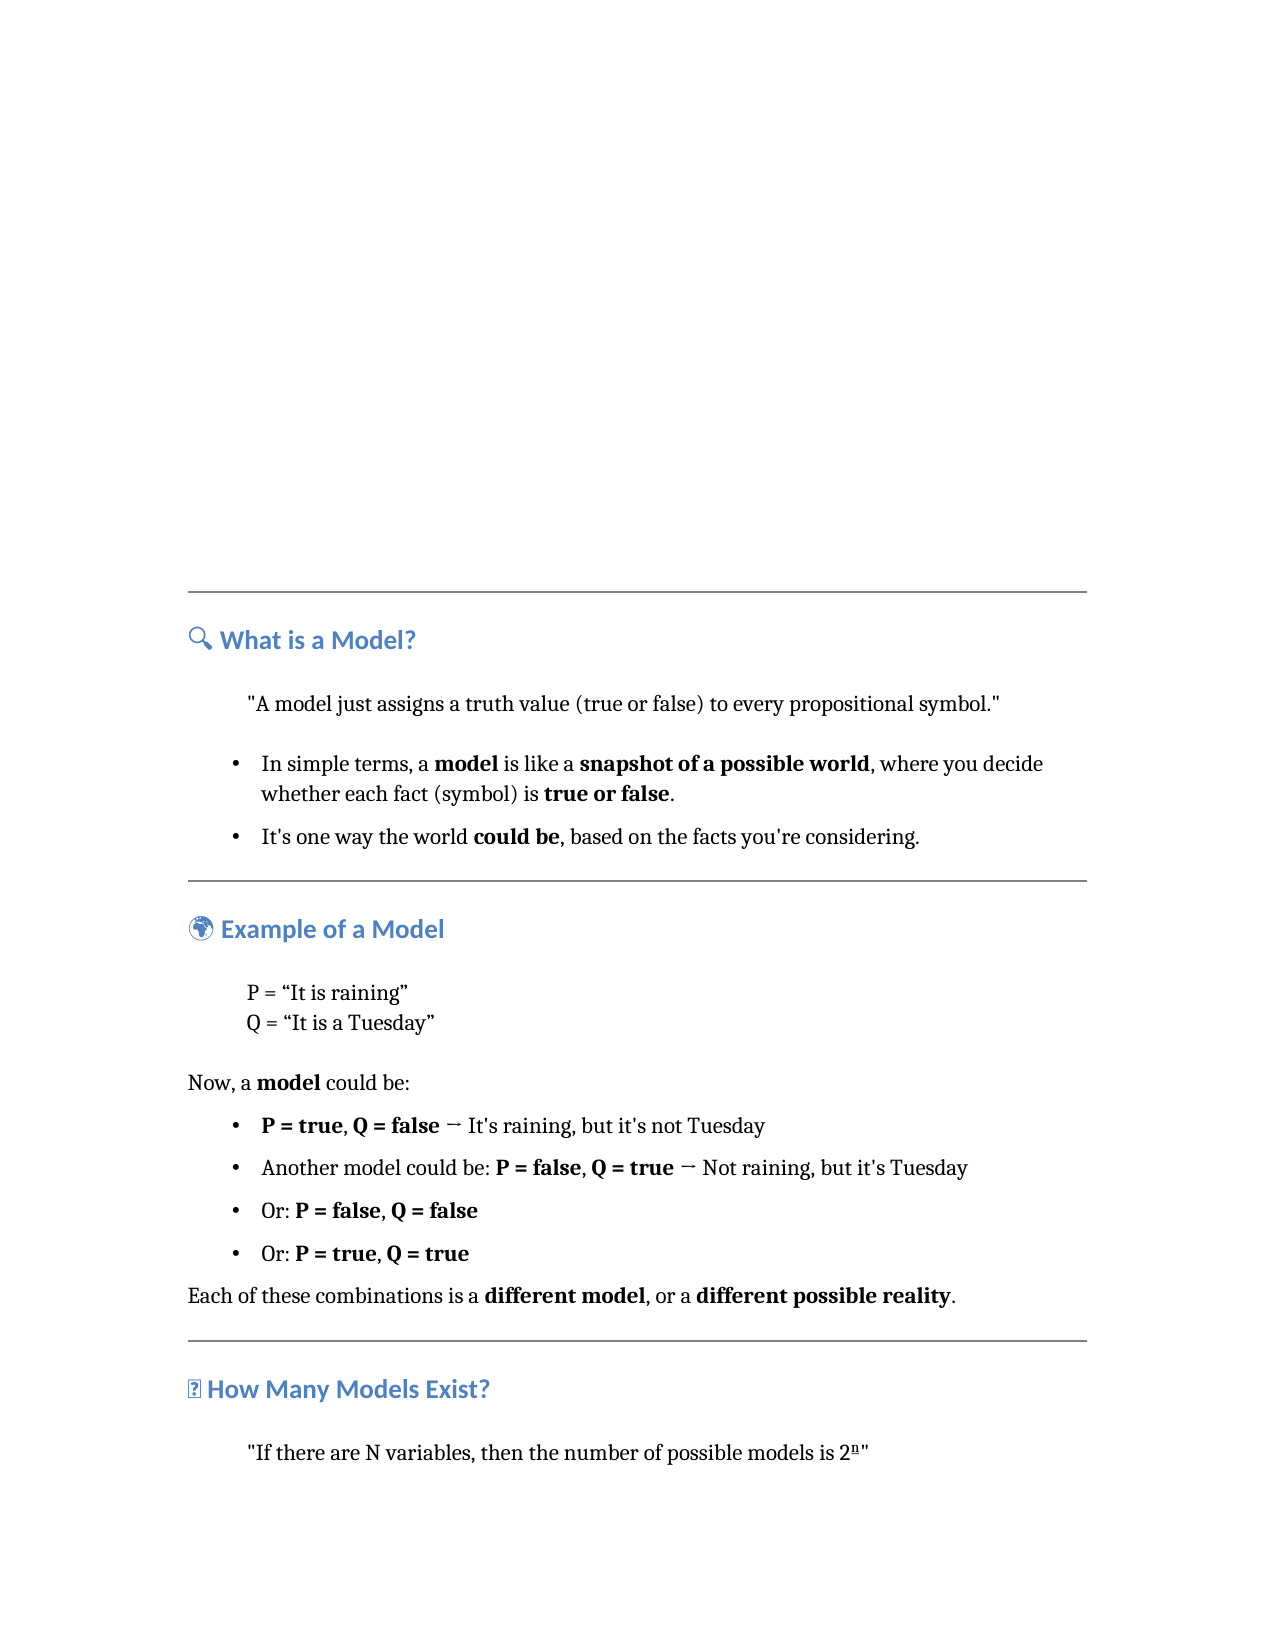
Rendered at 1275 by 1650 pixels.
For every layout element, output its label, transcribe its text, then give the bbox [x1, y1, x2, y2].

list Or: P = false, Q = false [232, 1198, 1087, 1224]
list It's one way the world could be, based on the facts you're considering. [232, 823, 1087, 850]
list Or: P = true, Q = true [232, 1241, 1087, 1267]
text P = “It is raining” Q = “It is a Tuesday” [247, 980, 1028, 1036]
text Now, a model could be: [187, 1070, 1087, 1096]
list P = true, Q = false → It's raining, but it's not Tuesday [232, 1112, 1087, 1139]
subtitle 🔍 What is a Model? [187, 623, 1087, 656]
text Each of these combinations is a different model, or a different possible reality. [187, 1283, 1087, 1310]
text "If there are N variables, then the number of possible models is 2ⁿ" [247, 1440, 1028, 1466]
subtitle 🔢 How Many Models Exist? [187, 1372, 1087, 1405]
text "A model just assigns a truth value (true or false) to every propositional symbol." [247, 691, 1028, 717]
subtitle 🌍 Example of a Model [187, 912, 1087, 946]
list Another model could be: P = false, Q = true → Not raining, but it's Tuesday [232, 1155, 1087, 1182]
list In simple terms, a model is like a snapshot of a possible world, where you decide whether each fact (symbol) is true or false. [232, 751, 1087, 807]
